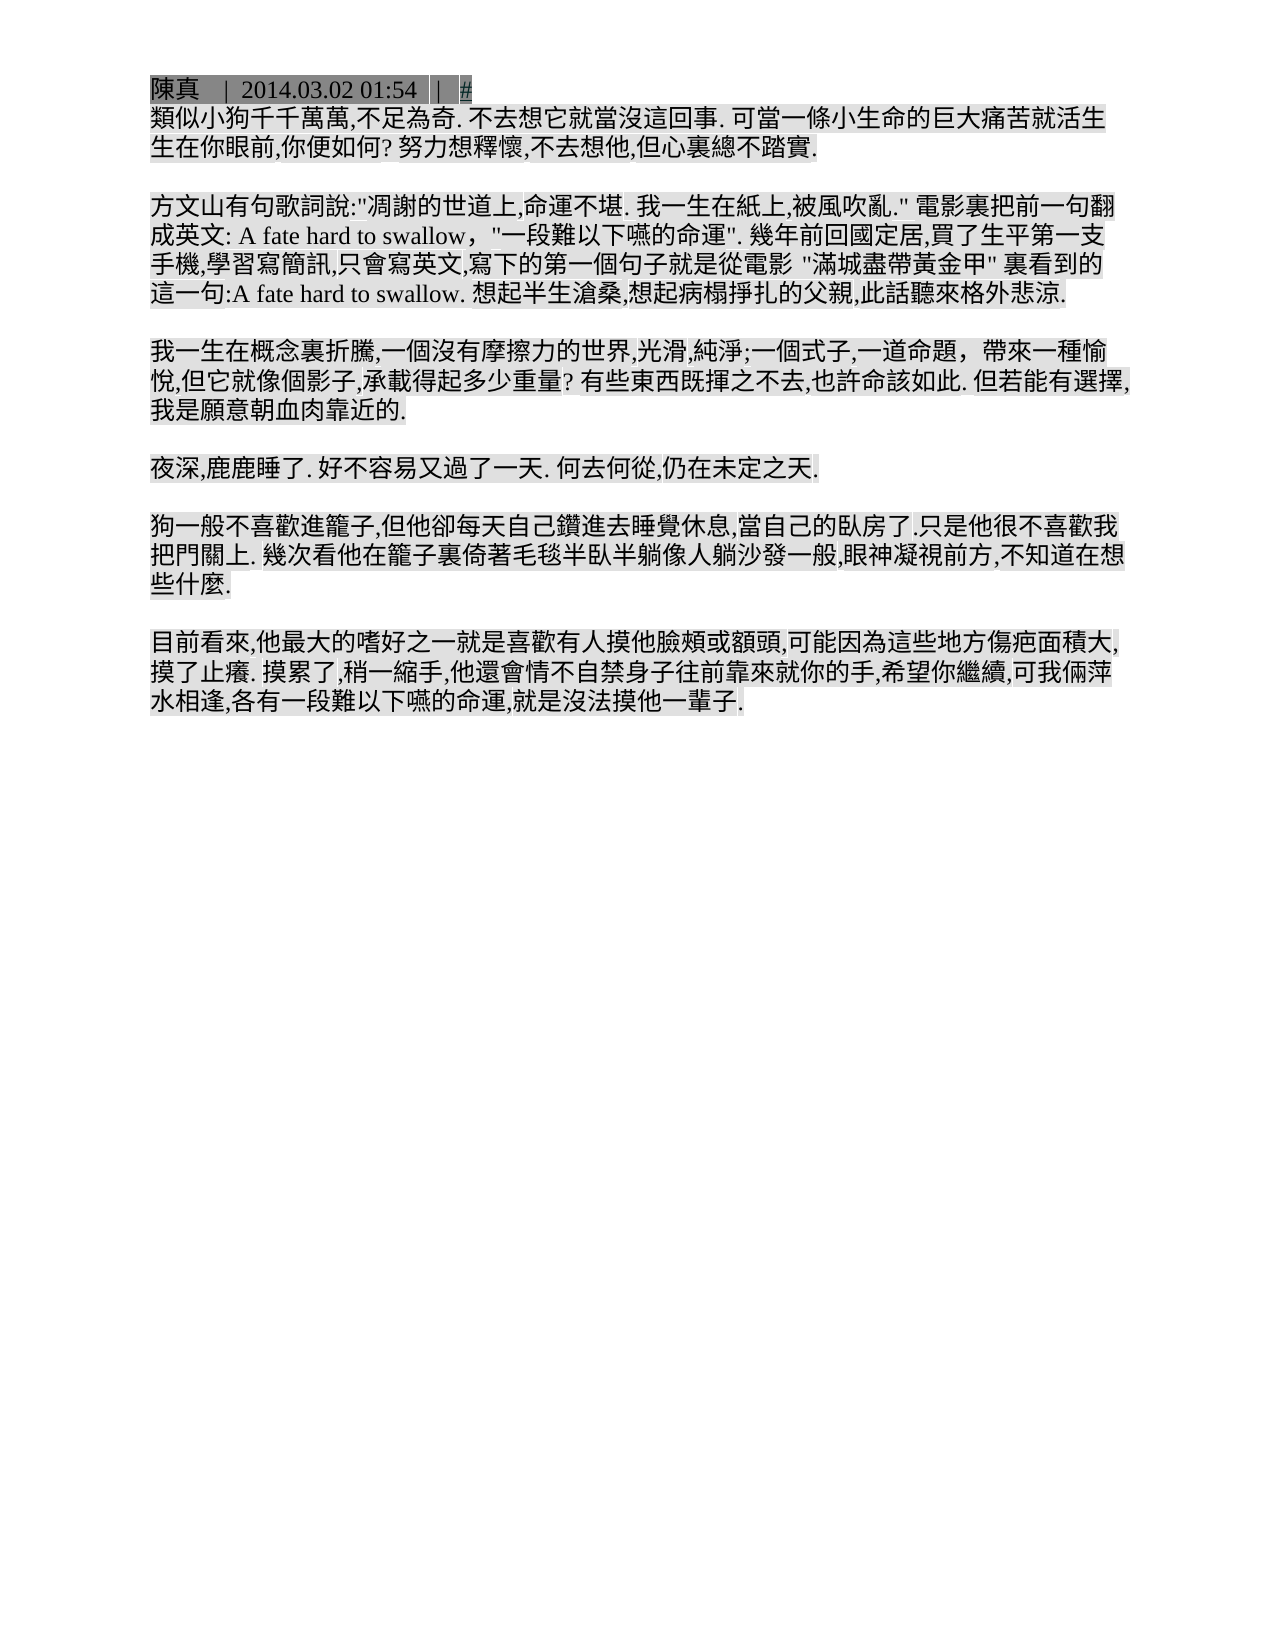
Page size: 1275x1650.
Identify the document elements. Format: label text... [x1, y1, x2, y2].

text 類似小狗千千萬萬,不足為奇. 不去想它就當沒這回事. 可當一條小生命的巨大痛苦就活生生在你眼前,你便如何? 努力想釋懷,不去想他,但心裏總不踏實. 方文山有句歌詞說:"凋謝的世道上,命運不堪. 我一生在紙上,被風吹亂." 電影裏把前一句翻成英文: A fate hard to swallow，"一段難以下嚥的命運". 幾年前回國定居,買了生平第一支手機,學習寫簡訊,只會寫英文,寫下的第一個句子就是從電影 "滿城盡帶黃金甲" 裏看到的這一句:A fate hard to swallow. 想起半生滄桑,想起病榻掙扎的父親,此話聽來格外悲涼. 我一生在概念裏折騰,一個沒有摩擦力的世界,光滑,純淨;一個式子,一道命題，帶來一種愉悅,但它就像個影子,承載得起多少重量? 有些東西既揮之不去,也許命該如此. 但若能有選擇,我是願意朝血肉靠近的. 夜深,鹿鹿睡了. 好不容易又過了一天. 何去何從,仍在未定之天. 狗一般不喜歡進籠子,但他卻每天自己鑽進去睡覺休息,當自己的臥房了.只是他很不喜歡我把門關上. 幾次看他在籠子裏倚著毛毯半臥半躺像人躺沙發一般,眼神凝視前方,不知道在想些什麼. 目前看來,他最大的嗜好之一就是喜歡有人摸他臉頰或額頭,可能因為這些地方傷疤面積大,摸了止癢. 摸累了,稍一縮手,他還會情不自禁身子往前靠來就你的手,希望你繼續,可我倆萍水相逢,各有一段難以下嚥的命運,就是沒法摸他一輩子. [150, 104, 1125, 716]
text 陳真 | 2014.03.02 01:54 | # [150, 75, 1125, 104]
